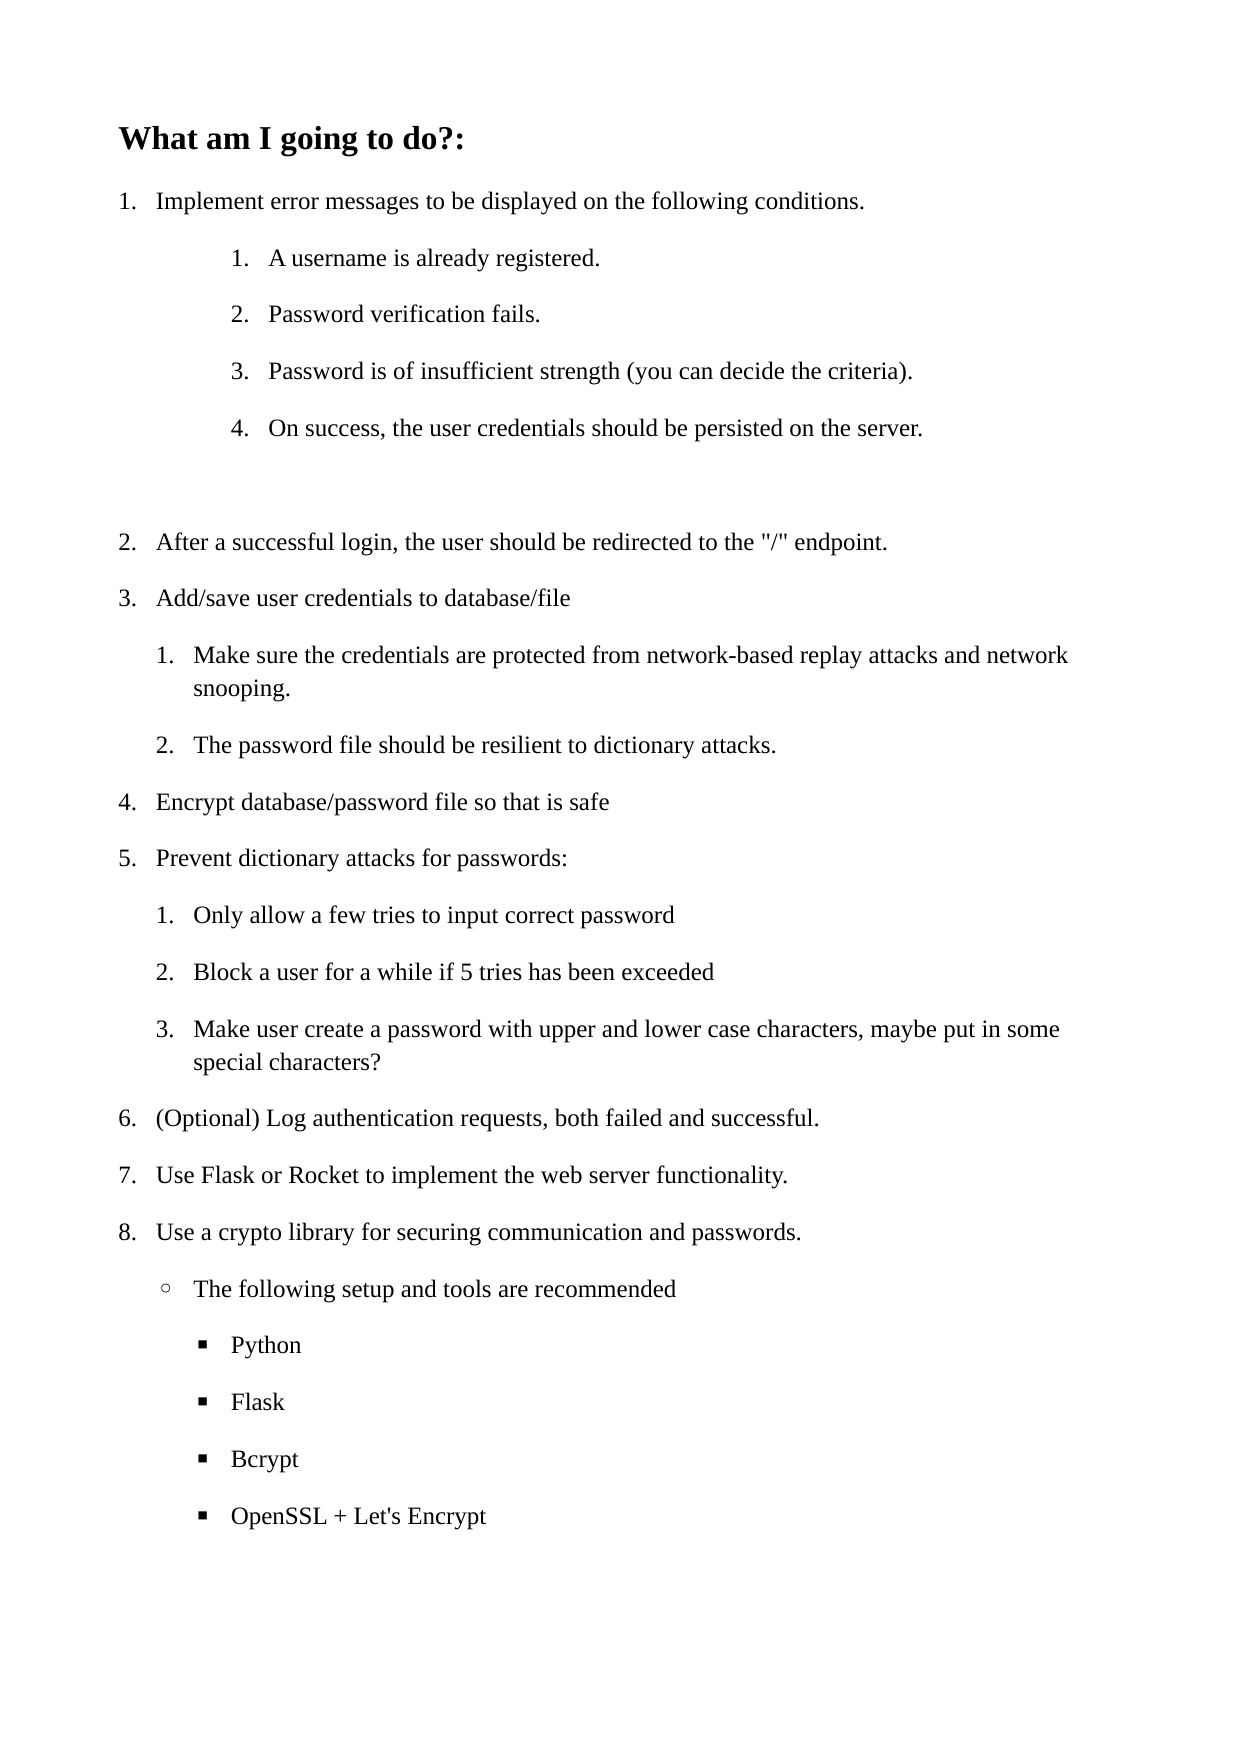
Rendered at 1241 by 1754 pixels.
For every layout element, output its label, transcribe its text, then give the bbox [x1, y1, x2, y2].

list Flask [193, 1387, 1122, 1416]
list Make user create a password with upper and lower case characters, maybe put in some special characters? [156, 1014, 1122, 1076]
text What am I going to do?: [118, 118, 1122, 156]
list A username is already registered. [231, 243, 1122, 271]
list On success, the user credentials should be persisted on the server. [231, 413, 1122, 442]
list (Optional) Log authentication requests, both failed and successful. [118, 1103, 1122, 1132]
list After a successful login, the user should be redirected to the "/" endpoint. [118, 527, 1122, 555]
list Python [193, 1331, 1122, 1359]
list Use a crypto library for securing communication and passwords. [118, 1217, 1122, 1246]
list Make sure the credentials are protected from network-based replay attacks and network snooping. [156, 640, 1122, 702]
list Implement error messages to be displayed on the following conditions. [118, 186, 1122, 215]
list Password is of insufficient strength (you can decide the criteria). [231, 356, 1122, 385]
list Encrypt database/password file so that is safe [118, 787, 1122, 815]
list The following setup and tools are recommended [156, 1274, 1122, 1303]
list Block a user for a while if 5 tries has been exceeded [156, 957, 1122, 986]
list Only allow a few tries to input correct password [156, 900, 1122, 929]
list Password verification fails. [231, 299, 1122, 328]
list Prevent dictionary attacks for passwords: [118, 843, 1122, 872]
list Use Flask or Rocket to implement the web server functionality. [118, 1160, 1122, 1189]
list Add/save user credentials to database/file [118, 583, 1122, 612]
list OpenSSL + Let's Encrypt [193, 1501, 1122, 1530]
list Bcrypt [193, 1444, 1122, 1473]
list The password file should be resilient to dictionary attacks. [156, 730, 1122, 759]
